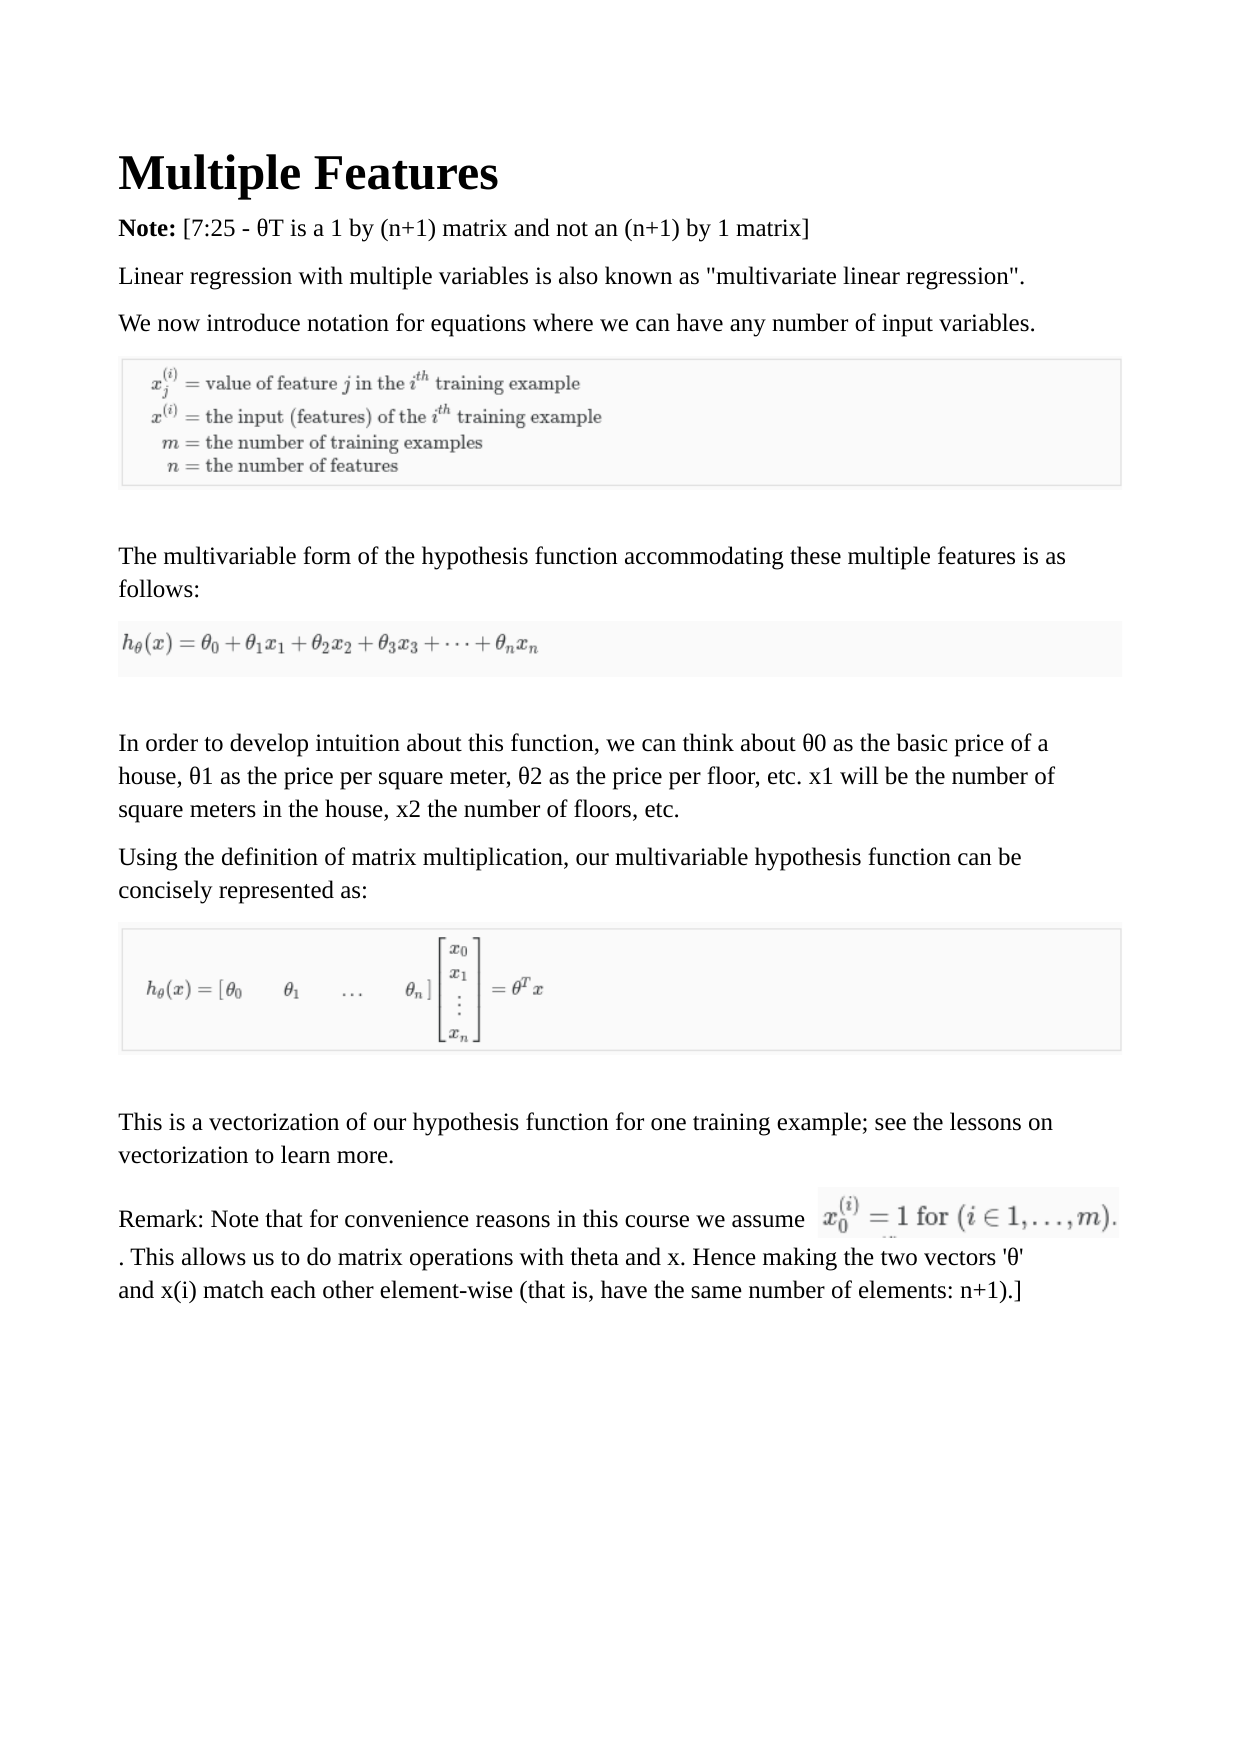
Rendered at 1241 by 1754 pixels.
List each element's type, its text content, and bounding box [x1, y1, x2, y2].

picture [118, 621, 1123, 677]
picture [118, 922, 1123, 1055]
text We now introduce notation for equations where we can have any number of input variables. [118, 308, 1122, 337]
text In order to develop intuition about this function, we can think about θ0​ as the basic price of a house, θ1​ as the price per square meter, θ2​ as the price per floor, etc. x1​ will be the number of square meters in the house, x2​ the number of floors, etc. [118, 728, 1122, 823]
text Linear regression with multiple variables is also known as "multivariate linear regression". [118, 261, 1122, 289]
text Note: [7:25 - θT is a 1 by (n+1) matrix and not an (n+1) by 1 matrix] [118, 213, 1122, 242]
picture [817, 1187, 1120, 1238]
text Remark: Note that for convenience reasons in this course we assume . This allows us to do matrix operations with theta and x. Hence making the two vectors 'θ' and x(i) match each other element-wise (that is, have the same number of elements: n+1).] [118, 1187, 1122, 1303]
subtitle Multiple Features [118, 143, 1122, 201]
text The multivariable form of the hypothesis function accommodating these multiple features is as follows: [118, 541, 1122, 603]
text This is a vectorization of our hypothesis function for one training example; see the lessons on vectorization to learn more. [118, 1107, 1122, 1169]
picture [118, 356, 1123, 490]
text Using the definition of matrix multiplication, our multivariable hypothesis function can be concisely represented as: [118, 842, 1122, 904]
